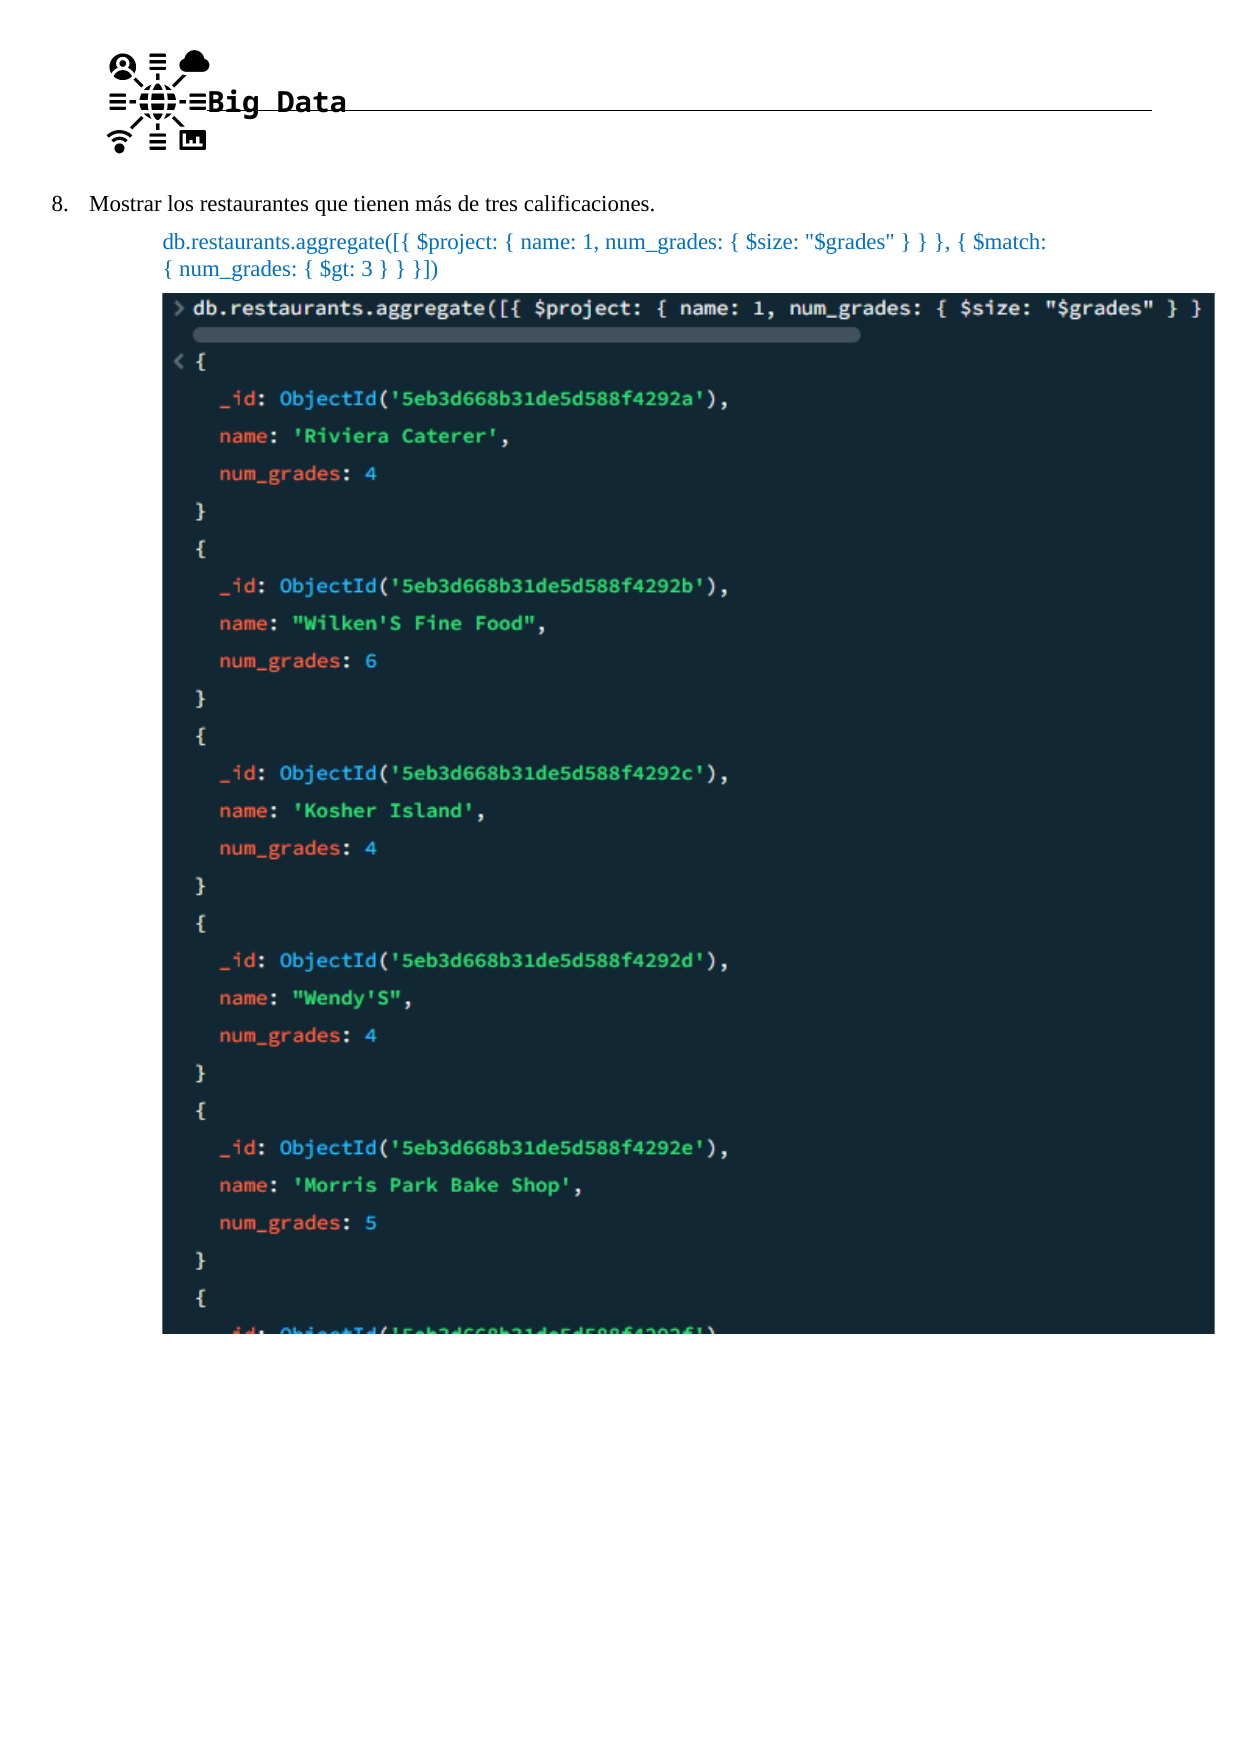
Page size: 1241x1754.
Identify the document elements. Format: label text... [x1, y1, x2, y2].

list Mostrar los restaurantes que tienen más de tres calificaciones. [51, 190, 1141, 216]
text db.restaurants.aggregate([{ $project: { name: 1, num_grades: { $size: "$grades" } } }, { $match: { num_grades: { $gt: 3 } } }]) [162, 228, 1141, 282]
